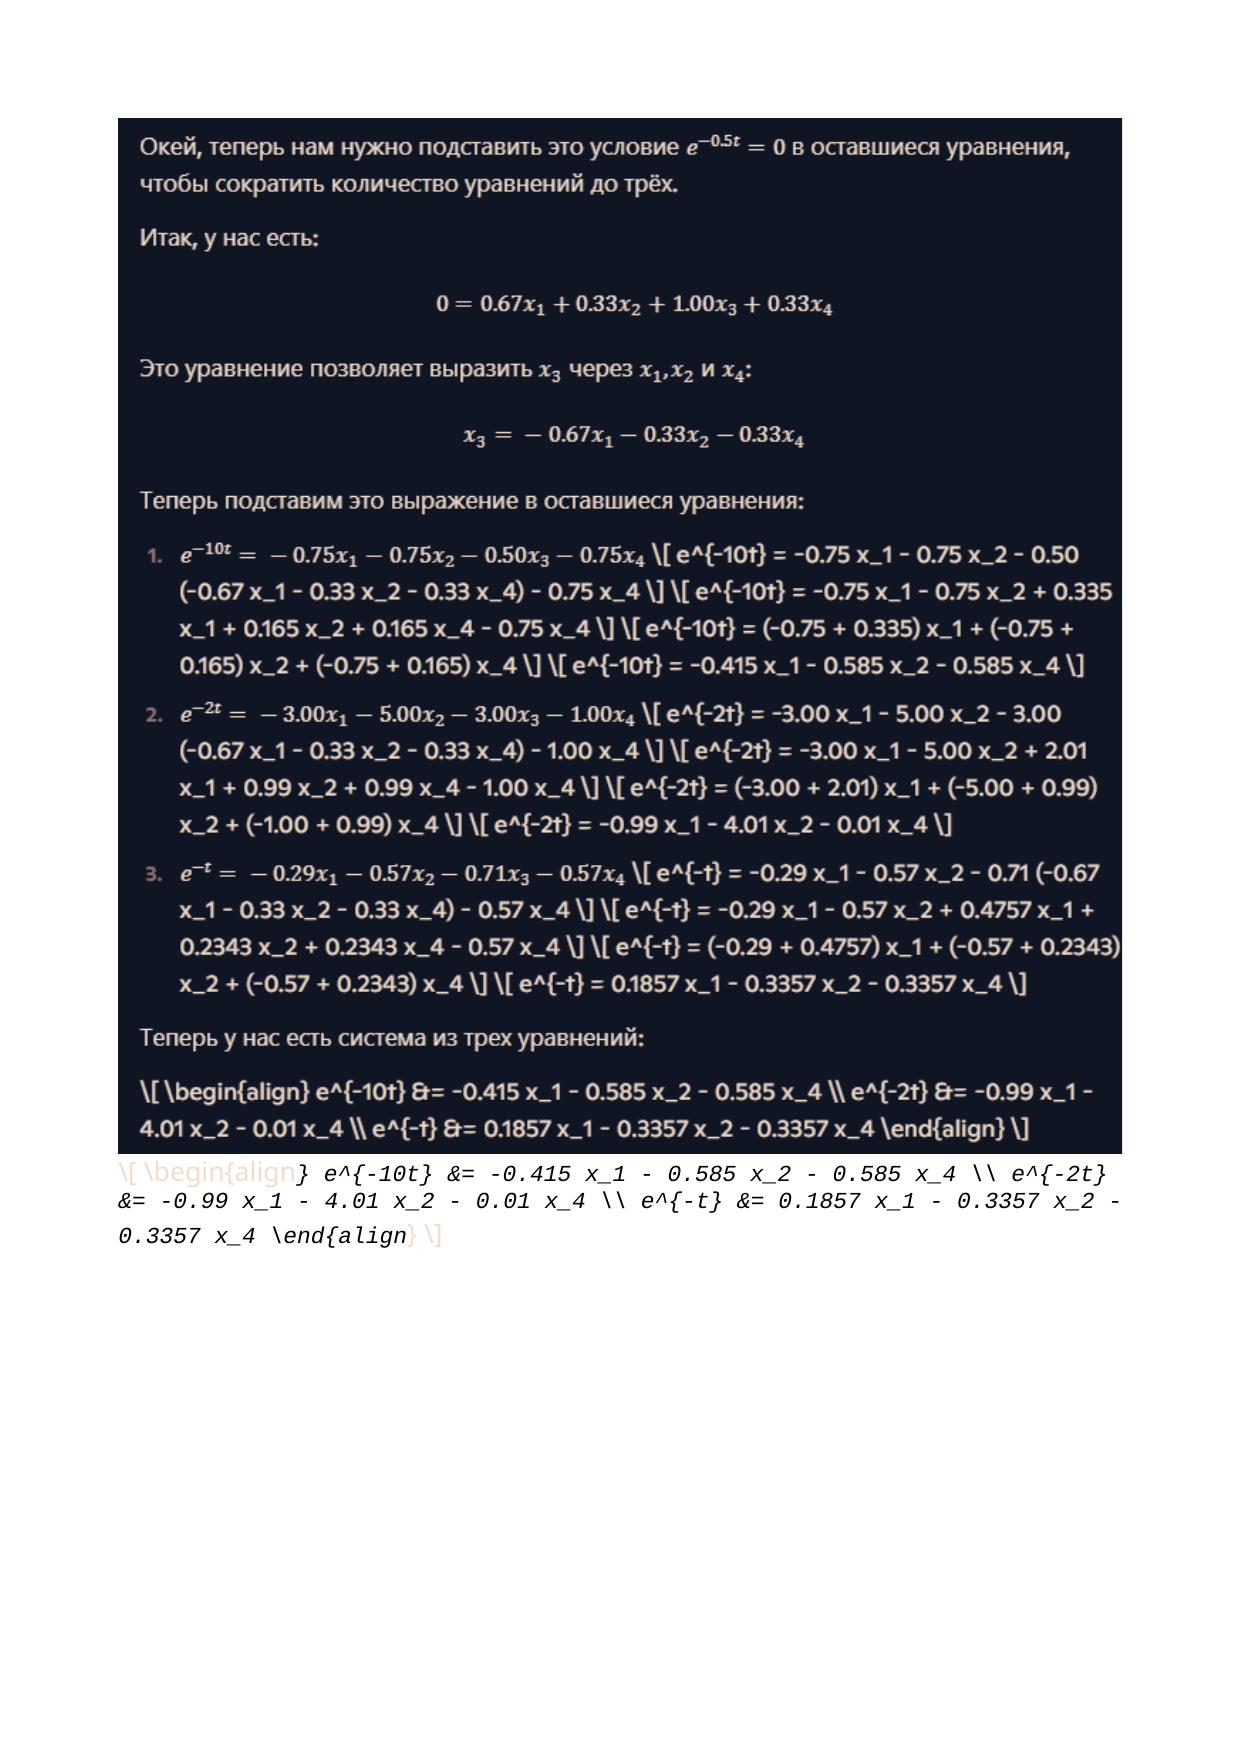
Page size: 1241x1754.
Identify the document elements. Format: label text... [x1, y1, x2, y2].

picture [118, 118, 1123, 1154]
text \[ \begin{align} e^{-10t} &= -0.415 x_1 - 0.585 x_2 - 0.585 x_4 \\ e^{-2t} &= -0.99 x_1 - 4.01 x_2 - 0.01 x_4 \\ e^{-t} &= 0.1857 x_1 - 0.3357 x_2 - 0.3357 x_4 \end{align} \] [118, 1154, 1122, 1251]
